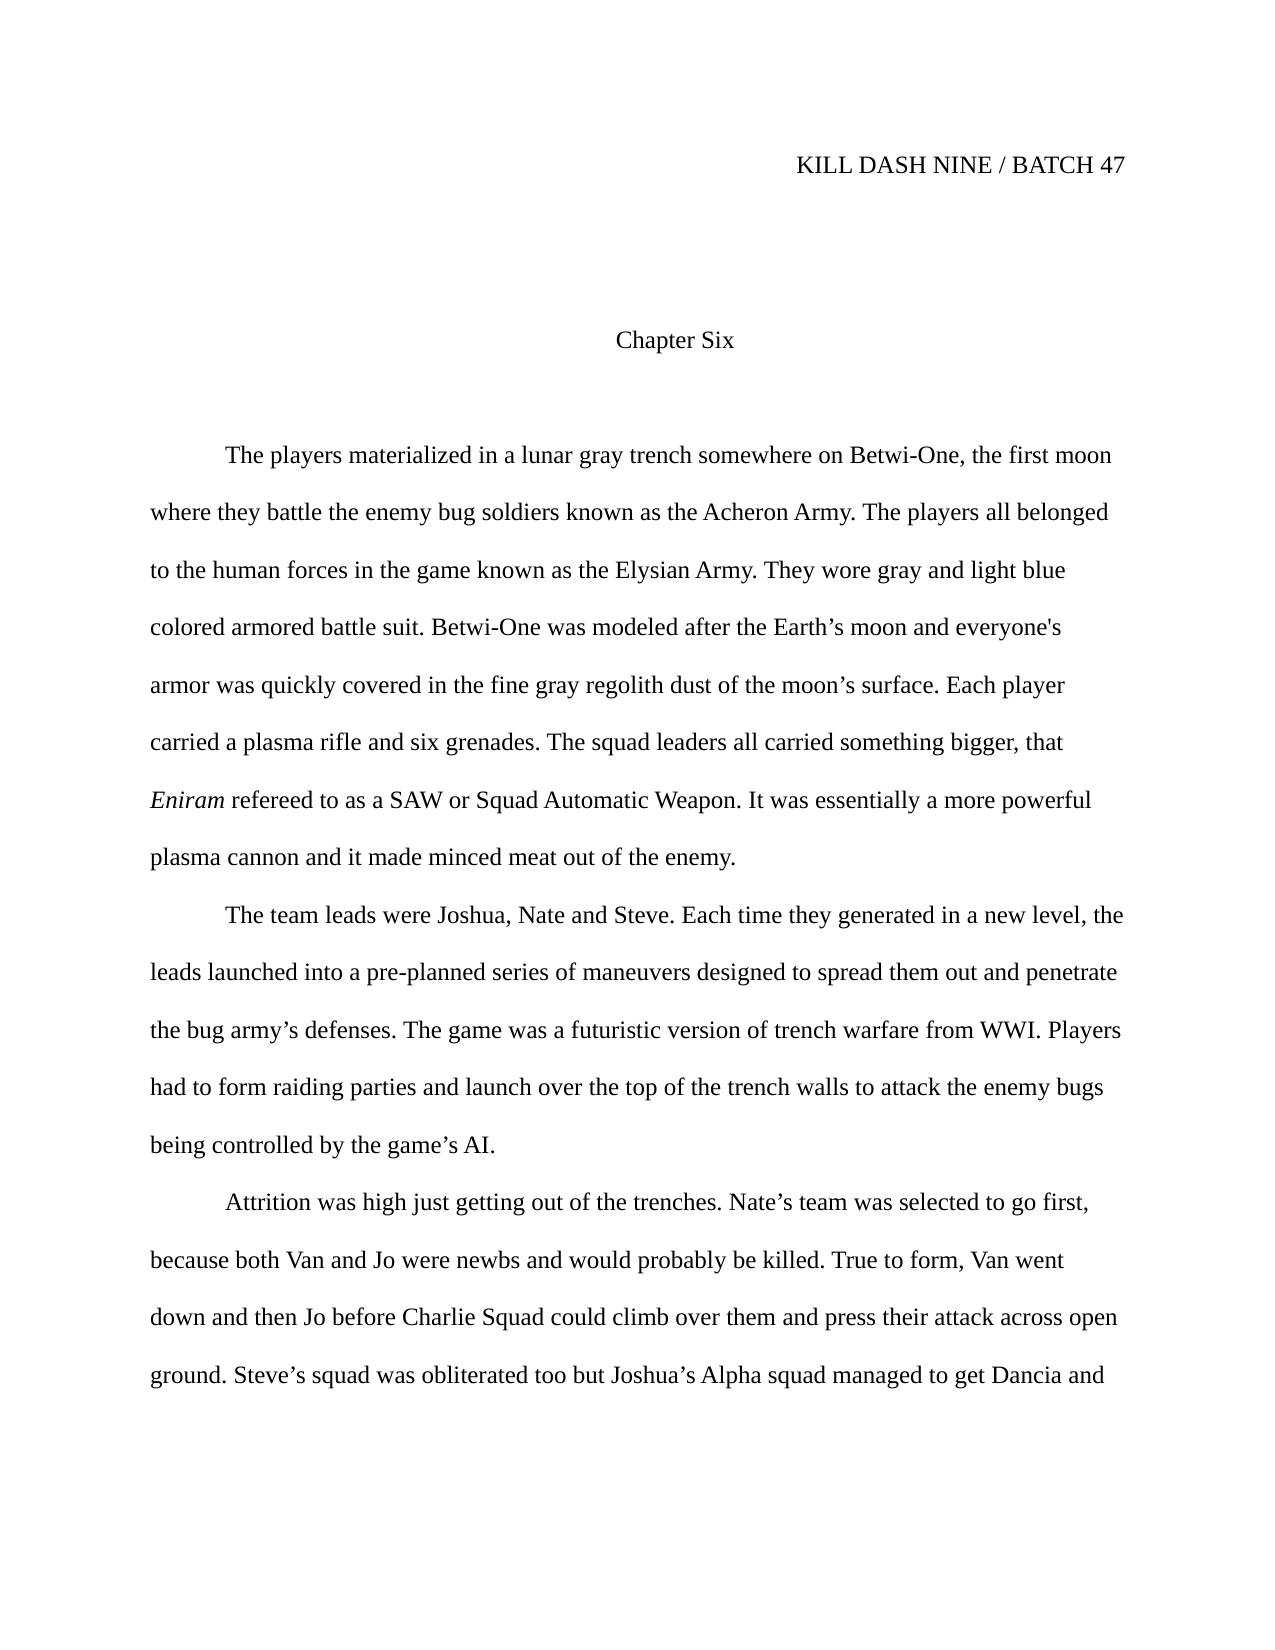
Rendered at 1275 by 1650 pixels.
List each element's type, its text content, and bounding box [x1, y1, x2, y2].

text Chapter Six [150, 325, 1125, 354]
text The players materialized in a lunar gray trench somewhere on Betwi-One, the first moon where they battle the enemy bug soldiers known as the Acheron Army. The players all belonged to the human forces in the game known as the Elysian Army. They wore gray and light blue colored armored battle suit. Betwi-One was modeled after the Earth’s moon and everyone's armor was quickly covered in the fine gray regolith dust of the moon’s surface. Each player carried a plasma rifle and six grenades. The squad leaders all carried something bigger, that Eniram refereed to as a SAW or Squad Automatic Weapon. It was essentially a more powerful plasma cannon and it made minced meat out of the enemy. [150, 440, 1125, 871]
text Attrition was high just getting out of the trenches. Nate’s team was selected to go first, because both Van and Jo were newbs and would probably be killed. True to form, Van went down and then Jo before Charlie Squad could climb over them and press their attack across open ground. Steve’s squad was obliterated too but Joshua’s Alpha squad managed to get Dancia and [150, 1187, 1125, 1389]
text The team leads were Joshua, Nate and Steve. Each time they generated in a new level, the leads launched into a pre-planned series of maneuvers designed to spread them out and penetrate the bug army’s defenses. The game was a futuristic version of trench warfare from WWI. Players had to form raiding parties and launch over the top of the trench walls to attack the enemy bugs being controlled by the game’s AI. [150, 900, 1125, 1159]
